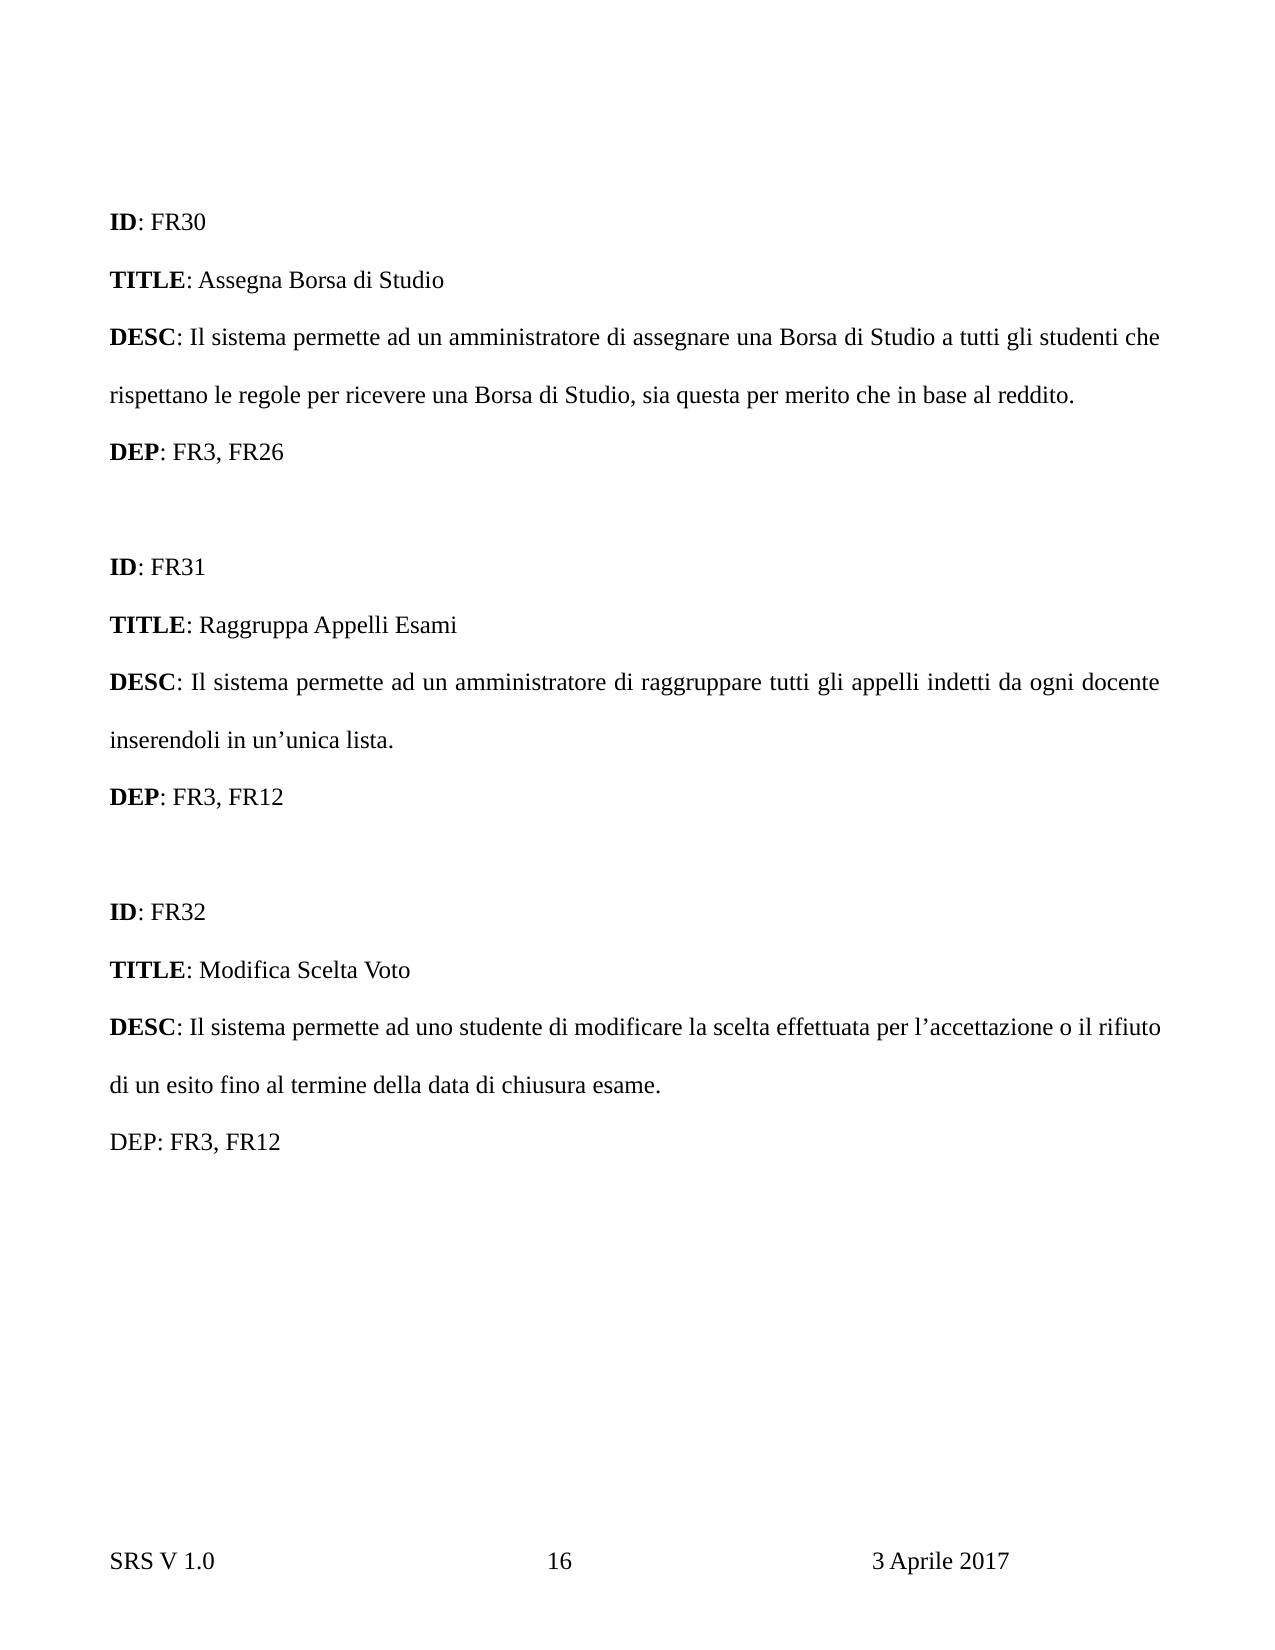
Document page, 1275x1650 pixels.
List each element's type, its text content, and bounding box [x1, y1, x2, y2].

text DESC: Il sistema permette ad un amministratore di raggruppare tutti gli appelli indetti da ogni docente inserendoli in un’unica lista. [109, 667, 1162, 754]
text TITLE: Raggruppa Appelli Esami [109, 610, 1162, 639]
text ID: FR30 [109, 207, 1162, 236]
text TITLE: Modifica Scelta Voto [109, 955, 1162, 984]
text DEP: FR3, FR12 [109, 1127, 1162, 1156]
text ID: FR31 [109, 552, 1162, 581]
text DEP: FR3, FR12 [109, 782, 1162, 811]
text ID: FR32 [109, 897, 1162, 926]
text TITLE: Assegna Borsa di Studio [109, 265, 1162, 294]
text DEP: FR3, FR26 [109, 437, 1162, 466]
text DESC: Il sistema permette ad un amministratore di assegnare una Borsa di Studio a tutti gli studenti che rispettano le regole per ricevere una Borsa di Studio, sia questa per merito che in base al reddito. [109, 322, 1162, 409]
text DESC: Il sistema permette ad uno studente di modificare la scelta effettuata per l’accettazione o il rifiuto di un esito fino al termine della data di chiusura esame. [109, 1012, 1162, 1099]
